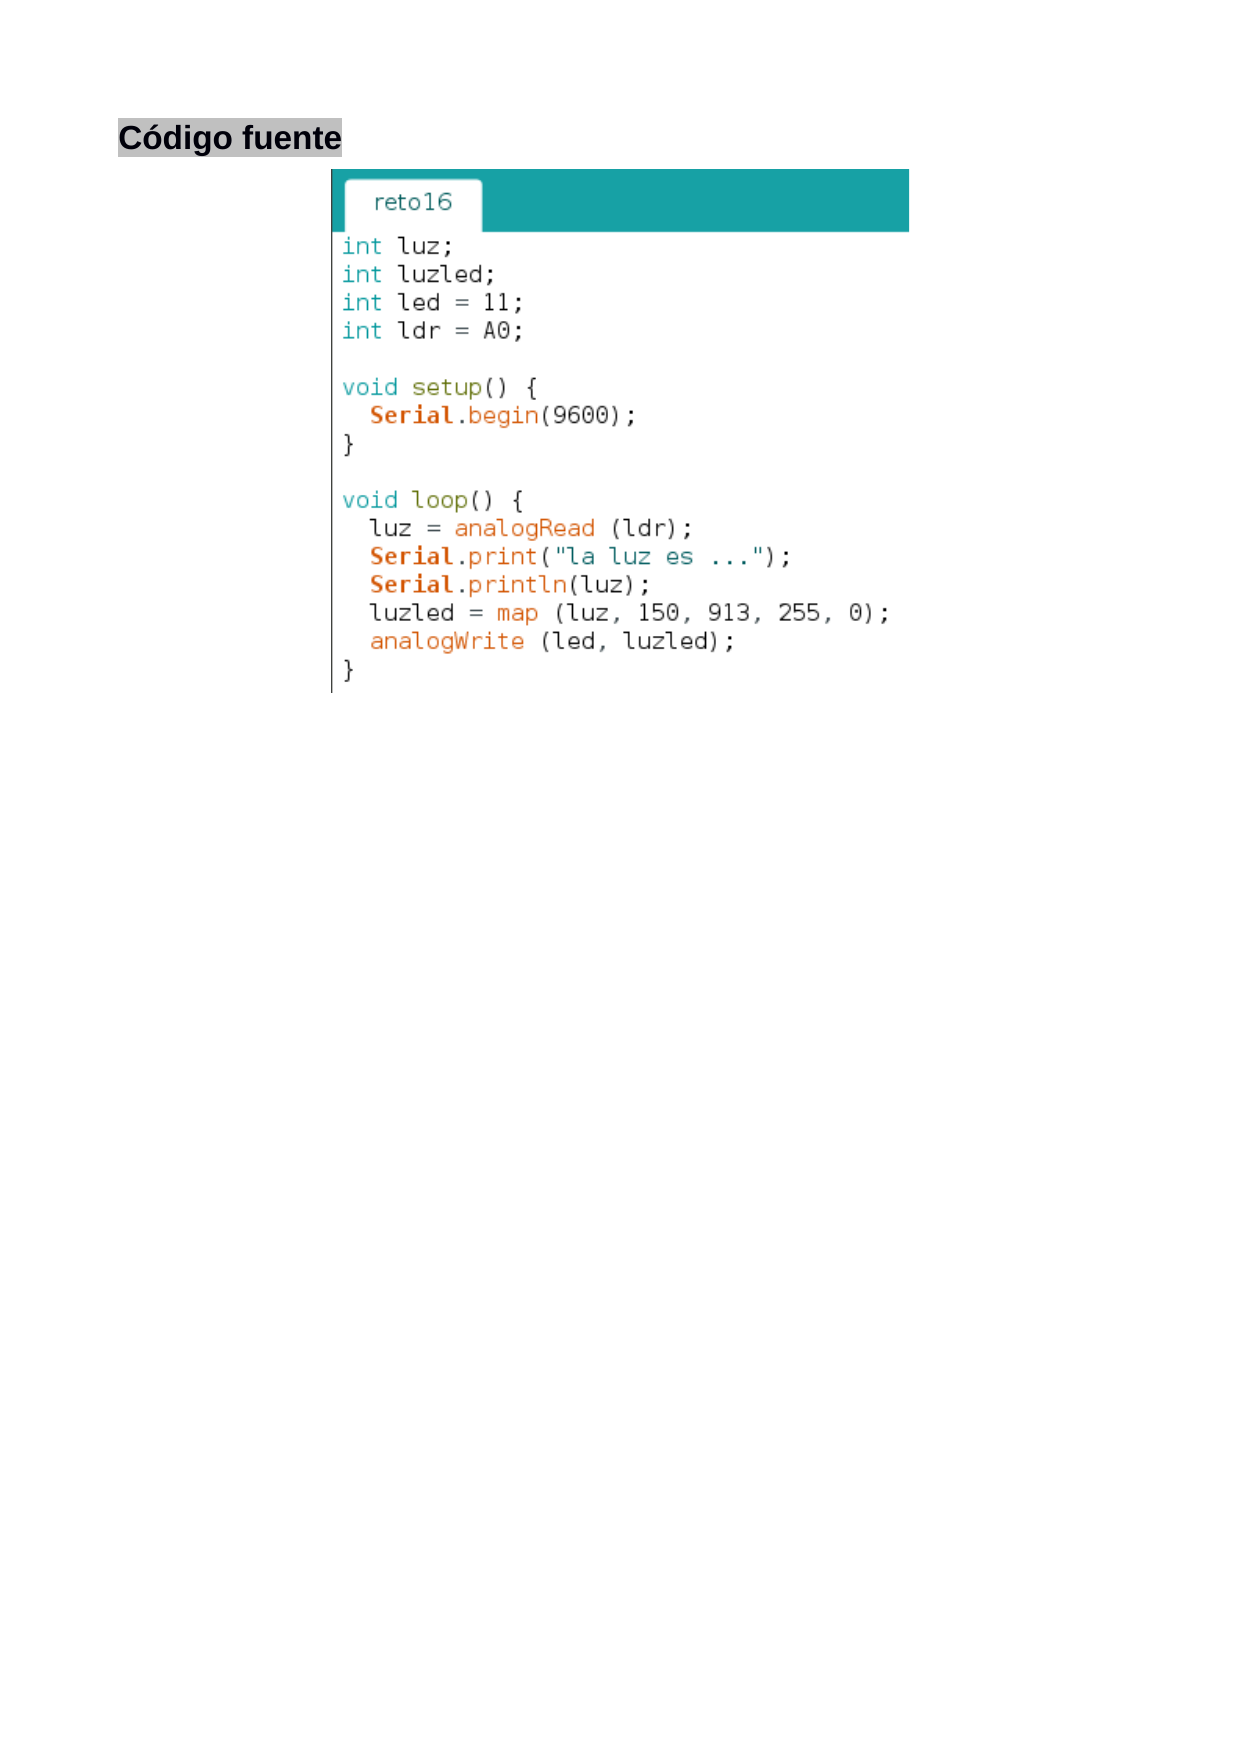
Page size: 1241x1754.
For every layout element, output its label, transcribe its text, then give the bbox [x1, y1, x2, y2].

subtitle Código fuente [118, 118, 1122, 157]
picture [331, 169, 910, 693]
